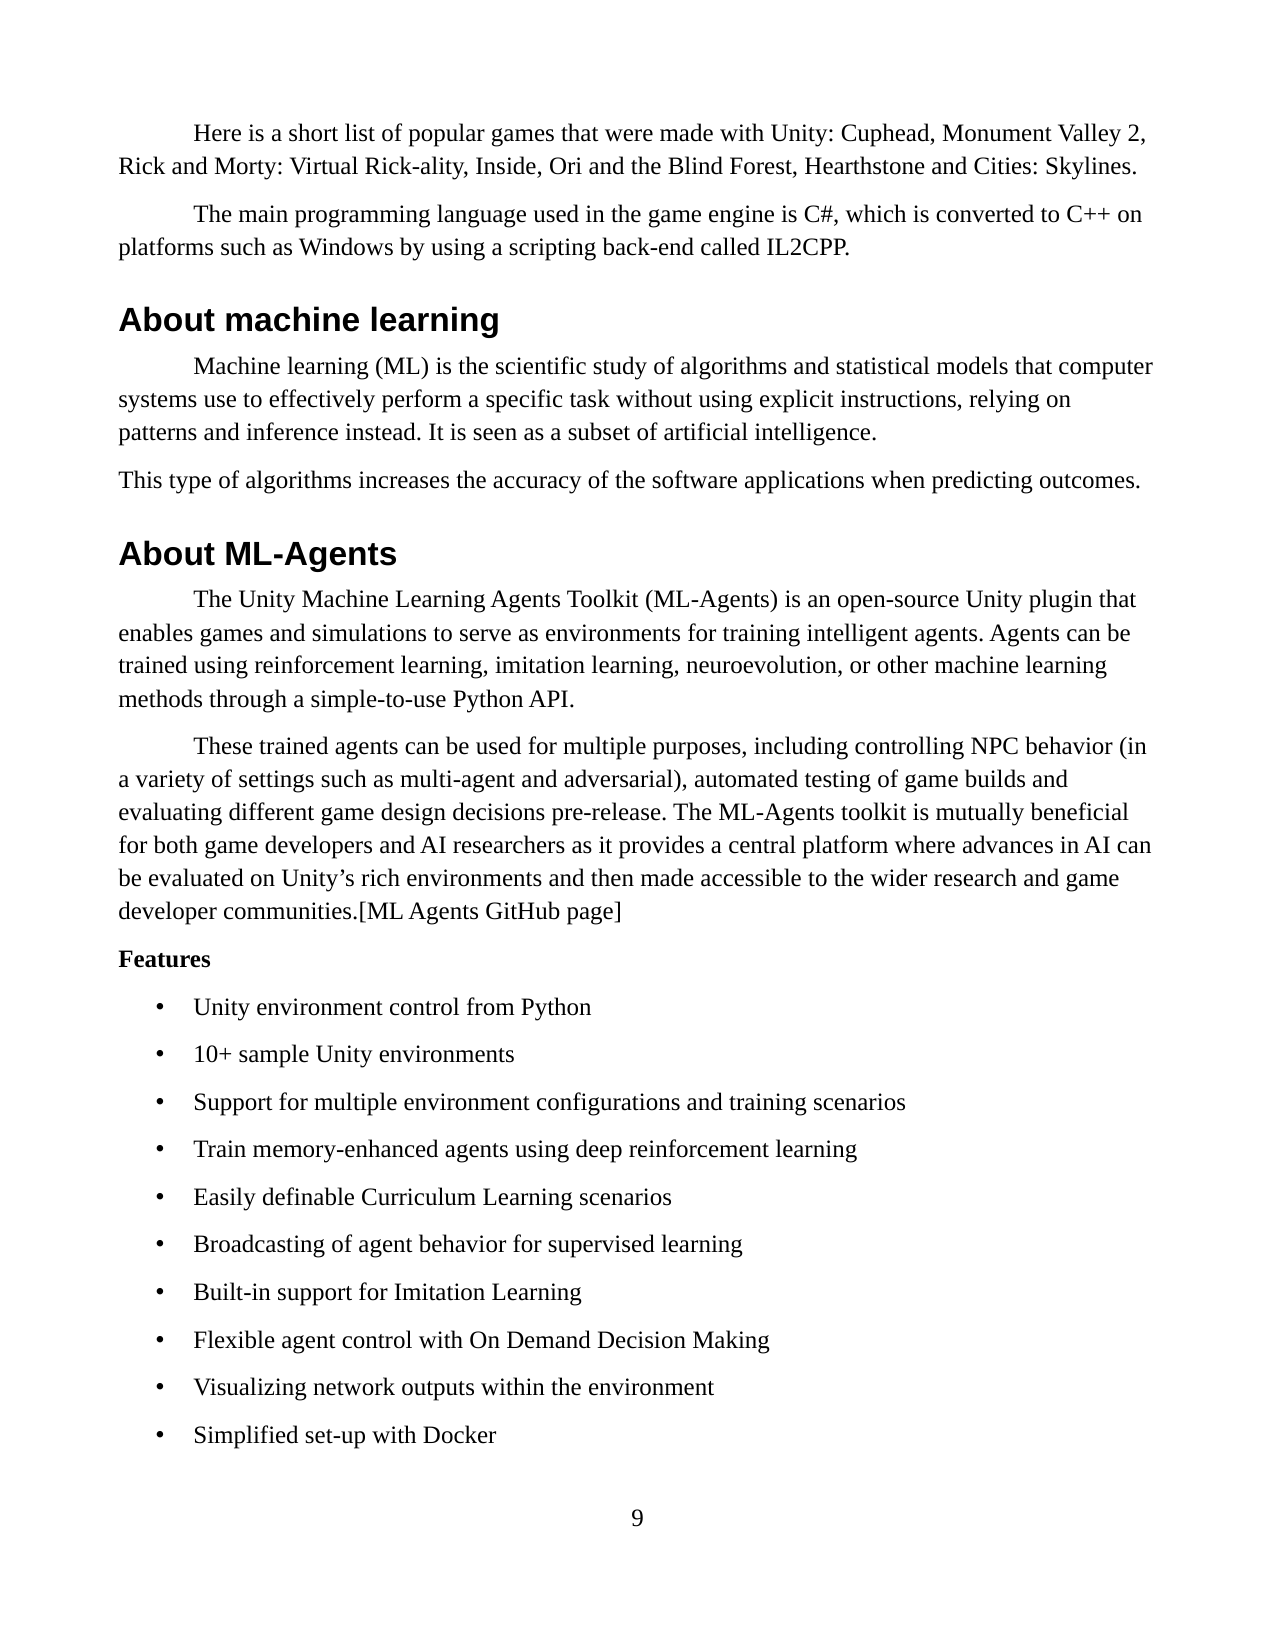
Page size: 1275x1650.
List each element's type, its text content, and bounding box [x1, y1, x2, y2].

text These trained agents can be used for multiple purposes, including controlling NPC behavior (in a variety of settings such as multi-agent and adversarial), automated testing of game builds and evaluating different game design decisions pre-release. The ML-Agents toolkit is mutually beneficial for both game developers and AI researchers as it provides a central platform where advances in AI can be evaluated on Unity’s rich environments and then made accessible to the wider research and game developer communities.[ML Agents GitHub page] [118, 731, 1157, 925]
text Machine learning (ML) is the scientific study of algorithms and statistical models that computer systems use to effectively perform a specific task without using explicit instructions, relying on patterns and inference instead. It is seen as a subset of artificial intelligence. [118, 351, 1157, 446]
text The Unity Machine Learning Agents Toolkit (ML-Agents) is an open-source Unity plugin that enables games and simulations to serve as environments for training intelligent agents. Agents can be trained using reinforcement learning, imitation learning, neuroevolution, or other machine learning methods through a simple-to-use Python API. [118, 584, 1157, 712]
text This type of algorithms increases the accuracy of the software applications when predicting outcomes. [118, 465, 1157, 494]
text The main programming language used in the game engine is C#, which is converted to C++ on platforms such as Windows by using a scripting back-end called IL2CPP. [118, 199, 1157, 261]
list 10+ sample Unity environments [156, 1039, 1157, 1068]
list Support for multiple environment configurations and training scenarios [156, 1087, 1157, 1116]
list Visualizing network outputs within the environment [156, 1372, 1157, 1401]
list Flexible agent control with On Demand Decision Making [156, 1325, 1157, 1353]
list Unity environment control from Python [156, 992, 1157, 1020]
list Broadcasting of agent behavior for supervised learning [156, 1229, 1157, 1258]
list Train memory-enhanced agents using deep reinforcement learning [156, 1134, 1157, 1163]
subtitle About ML-Agents [118, 533, 1157, 572]
subtitle About machine learning [118, 300, 1157, 339]
text Features [118, 944, 1157, 973]
list Easily definable Curriculum Learning scenarios [156, 1182, 1157, 1211]
text Here is a short list of popular games that were made with Unity: Cuphead, Monument Valley 2, Rick and Morty: Virtual Rick-ality, Inside, Ori and the Blind Forest, Hearthstone and Cities: Skylines. [118, 118, 1157, 180]
list Built-in support for Imitation Learning [156, 1277, 1157, 1306]
list Simplified set-up with Docker [156, 1420, 1157, 1449]
